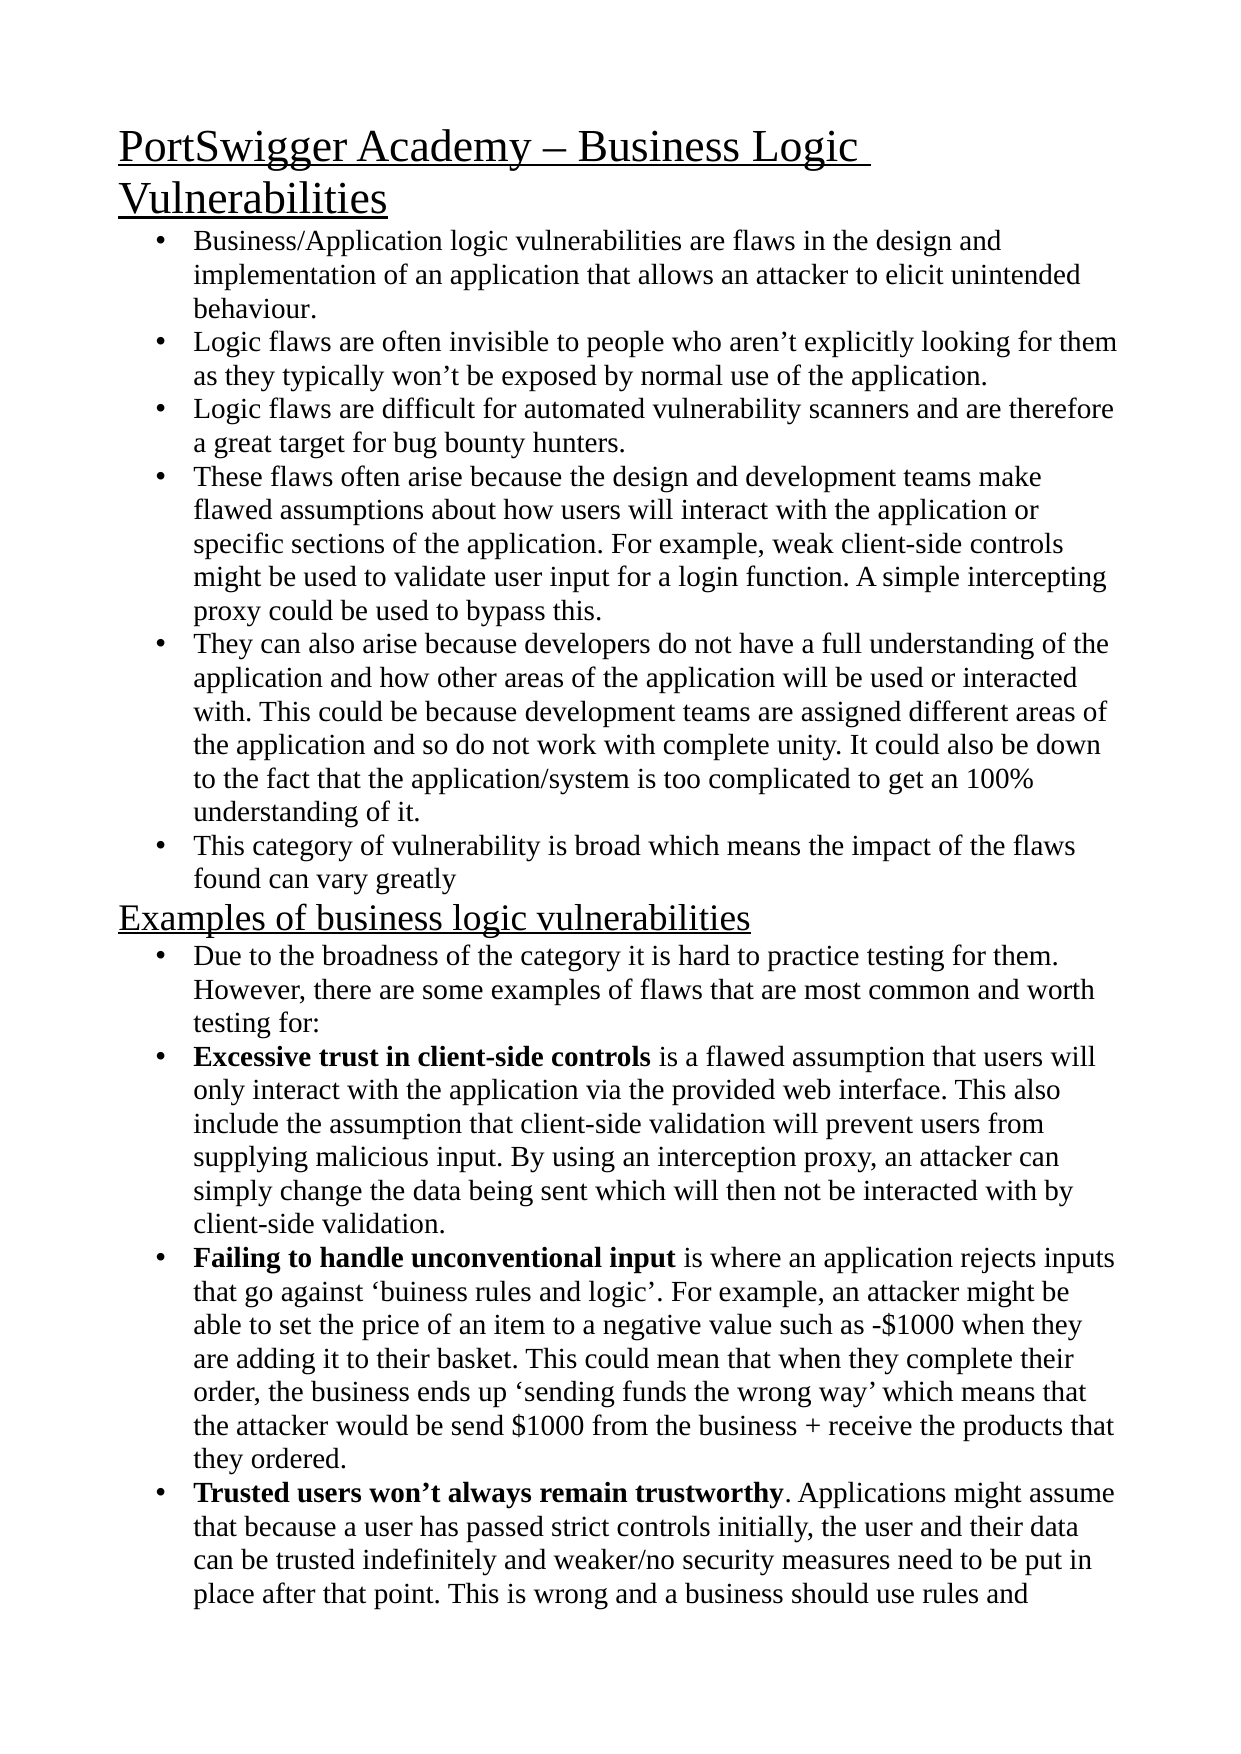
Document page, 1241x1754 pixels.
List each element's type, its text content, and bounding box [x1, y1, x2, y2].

list These flaws often arise because the design and development teams make flawed assumptions about how users will interact with the application or specific sections of the application. For example, weak client-side controls might be used to validate user input for a login function. A simple intercepting proxy could be used to bypass this. [156, 459, 1122, 626]
text PortSwigger Academy – Business Logic Vulnerabilities [118, 118, 1122, 223]
list Trusted users won’t always remain trustworthy. Applications might assume that because a user has passed strict controls initially, the user and their data can be trusted indefinitely and weaker/no security measures need to be put in place after that point. This is wrong and a business should use rules and [156, 1475, 1122, 1609]
list This category of vulnerability is broad which means the impact of the flaws found can vary greatly [156, 828, 1122, 895]
list Logic flaws are often invisible to people who aren’t explicitly looking for them as they typically won’t be exposed by normal use of the application. [156, 324, 1122, 391]
list Excessive trust in client-side controls is a flawed assumption that users will only interact with the application via the provided web interface. This also include the assumption that client-side validation will prevent users from supplying malicious input. By using an interception proxy, an attacker can simply change the data being sent which will then not be interacted with by client-side validation. [156, 1039, 1122, 1240]
list Due to the broadness of the category it is hard to practice testing for them. However, there are some examples of flaws that are most common and worth testing for: [156, 938, 1122, 1039]
text Examples of business logic vulnerabilities [118, 895, 1122, 938]
list Logic flaws are difficult for automated vulnerability scanners and are therefore a great target for bug bounty hunters. [156, 391, 1122, 459]
list Business/Application logic vulnerabilities are flaws in the design and implementation of an application that allows an attacker to elicit unintended behaviour. [156, 223, 1122, 324]
list Failing to handle unconventional input is where an application rejects inputs that go against ‘buiness rules and logic’. For example, an attacker might be able to set the price of an item to a negative value such as -$1000 when they are adding it to their basket. This could mean that when they complete their order, the business ends up ‘sending funds the wrong way’ which means that the attacker would be send $1000 from the business + receive the products that they ordered. [156, 1240, 1122, 1475]
list They can also arise because developers do not have a full understanding of the application and how other areas of the application will be used or interacted with. This could be because development teams are assigned different areas of the application and so do not work with complete unity. It could also be down to the fact that the application/system is too complicated to get an 100% understanding of it. [156, 626, 1122, 828]
